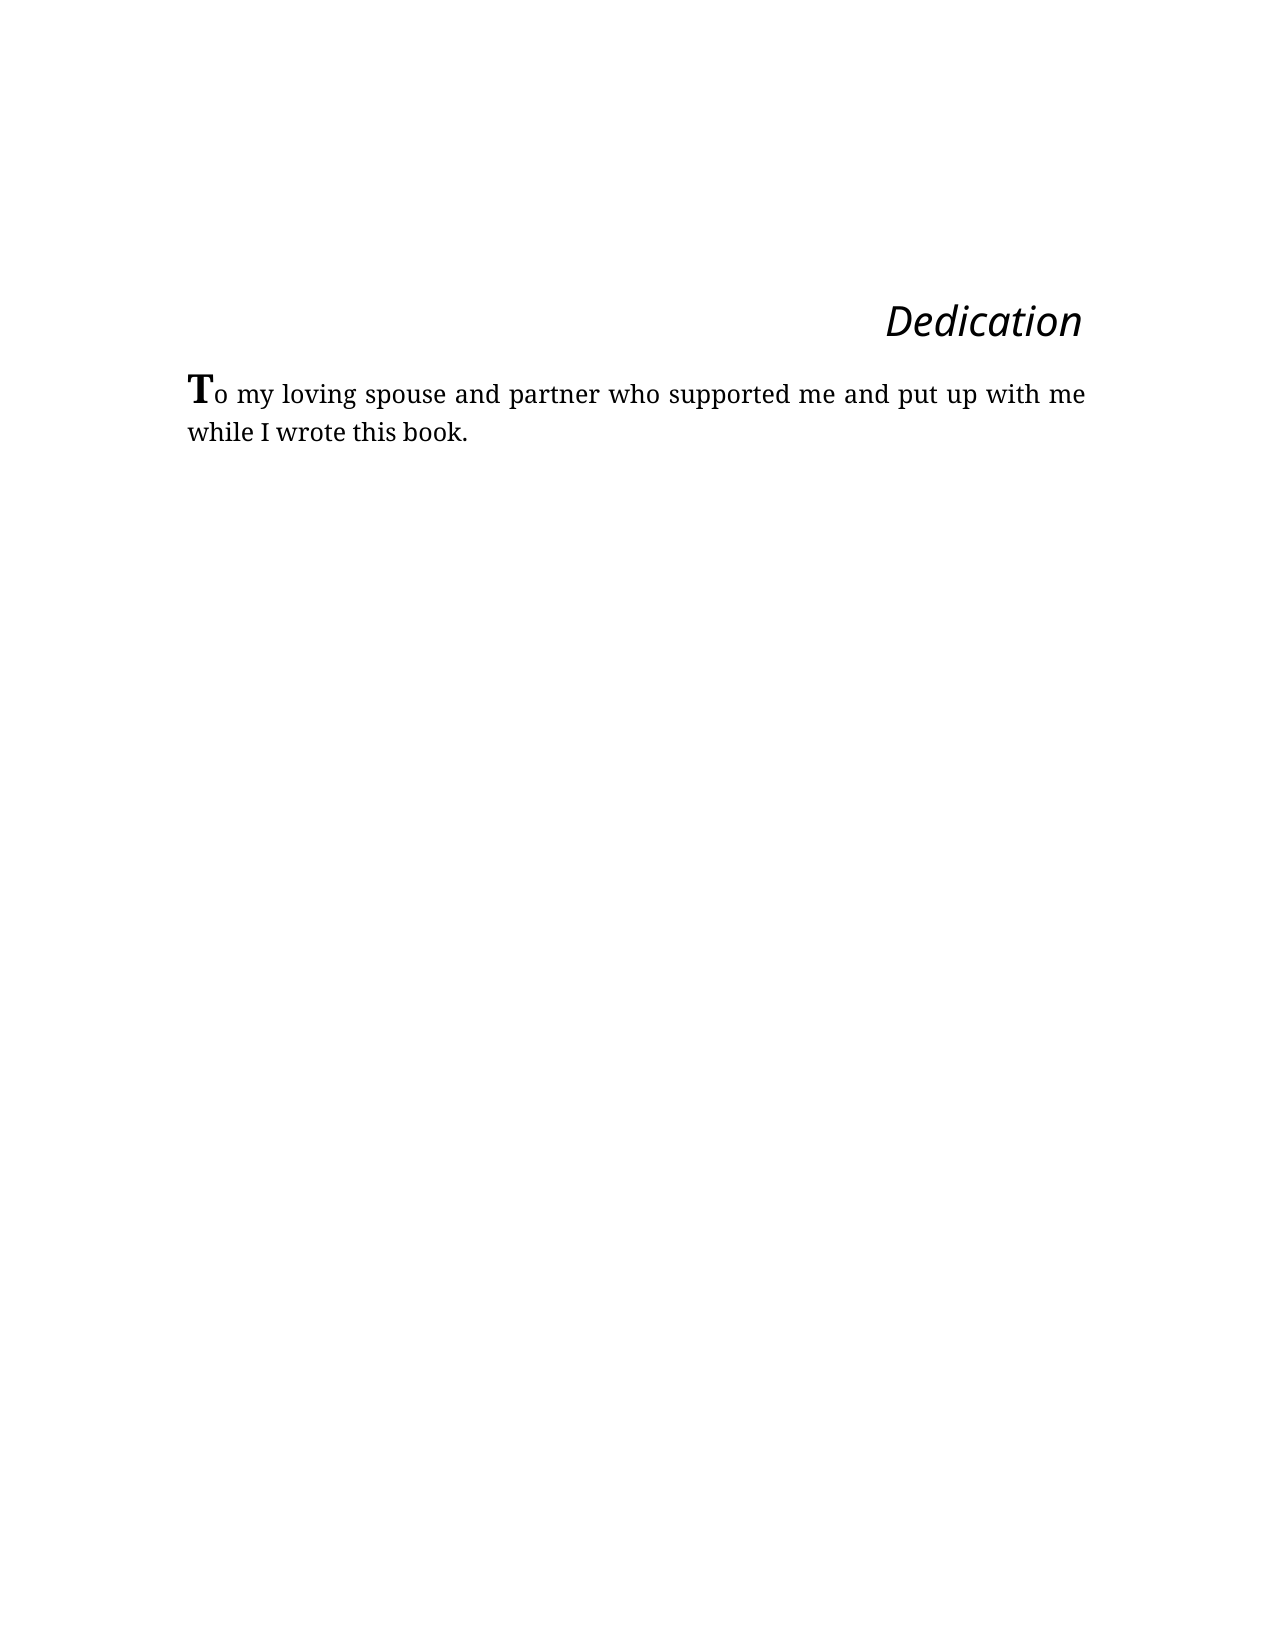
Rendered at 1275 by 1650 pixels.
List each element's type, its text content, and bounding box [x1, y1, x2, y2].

text To my loving spouse and partner who supported me and put up with me while I wrote this book. [187, 360, 1087, 449]
subtitle Dedication [187, 292, 1087, 348]
